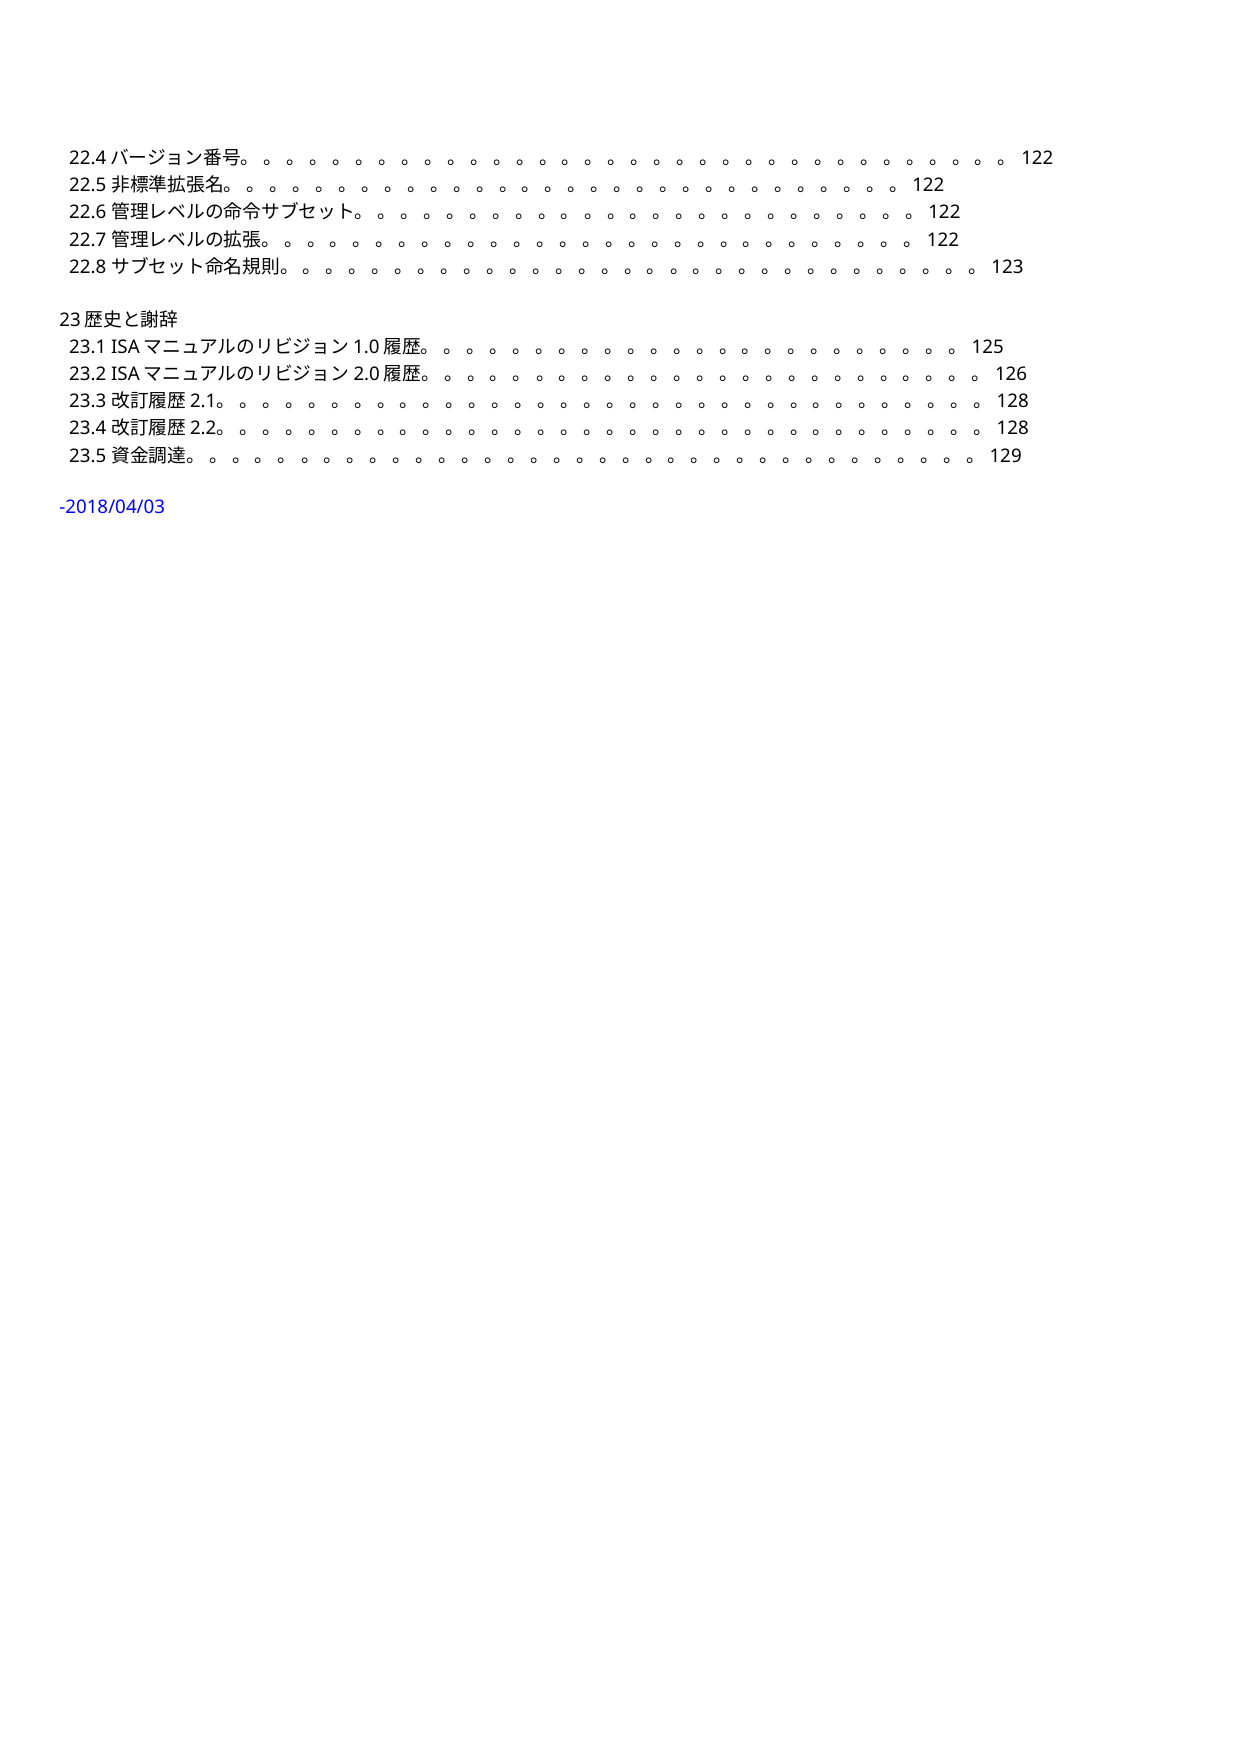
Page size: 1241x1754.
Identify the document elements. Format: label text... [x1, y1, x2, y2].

text 23.2 ISAマニュアルのリビジョン 2.0履歴。 。 。 。 。 。 。 。 。 。 。 。 。 。 。 。 。 。 。 。 。 。 。 。 。 126 [59, 359, 1181, 386]
text 23.1 ISAマニュアルのリビジョン1.0履歴。 。 。 。 。 。 。 。 。 。 。 。 。 。 。 。 。 。 。 。 。 。 。 。 125 [59, 331, 1181, 359]
text 23歴史と謝辞 [59, 304, 1181, 331]
text -2018/04/03 [59, 493, 1181, 518]
text 22.5 非標準拡張名。 。 。 。 。 。 。 。 。 。 。 。 。 。 。 。 。 。 。 。 。 。 。 。 。 。 。 。 。 。 122 [59, 170, 1181, 197]
text 22.6 管理レベルの命令サブセット。 。 。 。 。 。 。 。 。 。 。 。 。 。 。 。 。 。 。 。 。 。 。 。 。 122 [59, 197, 1181, 224]
text 23.5 資金調達。 。 。 。 。 。 。 。 。 。 。 。 。 。 。 。 。 。 。 。 。 。 。 。 。 。 。 。 。 。 。 。 。 。 。 129 [59, 440, 1181, 467]
text 22.4バージョン番号。 。 。 。 。 。 。 。 。 。 。 。 。 。 。 。 。 。 。 。 。 。 。 。 。 。 。 。 。 。 。 。 。 。 122 [59, 143, 1181, 170]
text 22.8 サブセット命名規則。 。 。 。 。 。 。 。 。 。 。 。 。 。 。 。 。 。 。 。 。 。 。 。 。 。 。 。 。 。 。 123 [59, 252, 1181, 279]
text 23.3 改訂履歴2.1。 。 。 。 。 。 。 。 。 。 。 。 。 。 。 。 。 。 。 。 。 。 。 。 。 。 。 。 。 。 。 。 。 。 128 [59, 386, 1181, 413]
text 22.7 管理レベルの拡張。 。 。 。 。 。 。 。 。 。 。 。 。 。 。 。 。 。 。 。 。 。 。 。 。 。 。 。 。 122 [59, 224, 1181, 252]
text 23.4 改訂履歴2.2。 。 。 。 。 。 。 。 。 。 。 。 。 。 。 。 。 。 。 。 。 。 。 。 。 。 。 。 。 。 。 。 。 。 128 [59, 413, 1181, 440]
